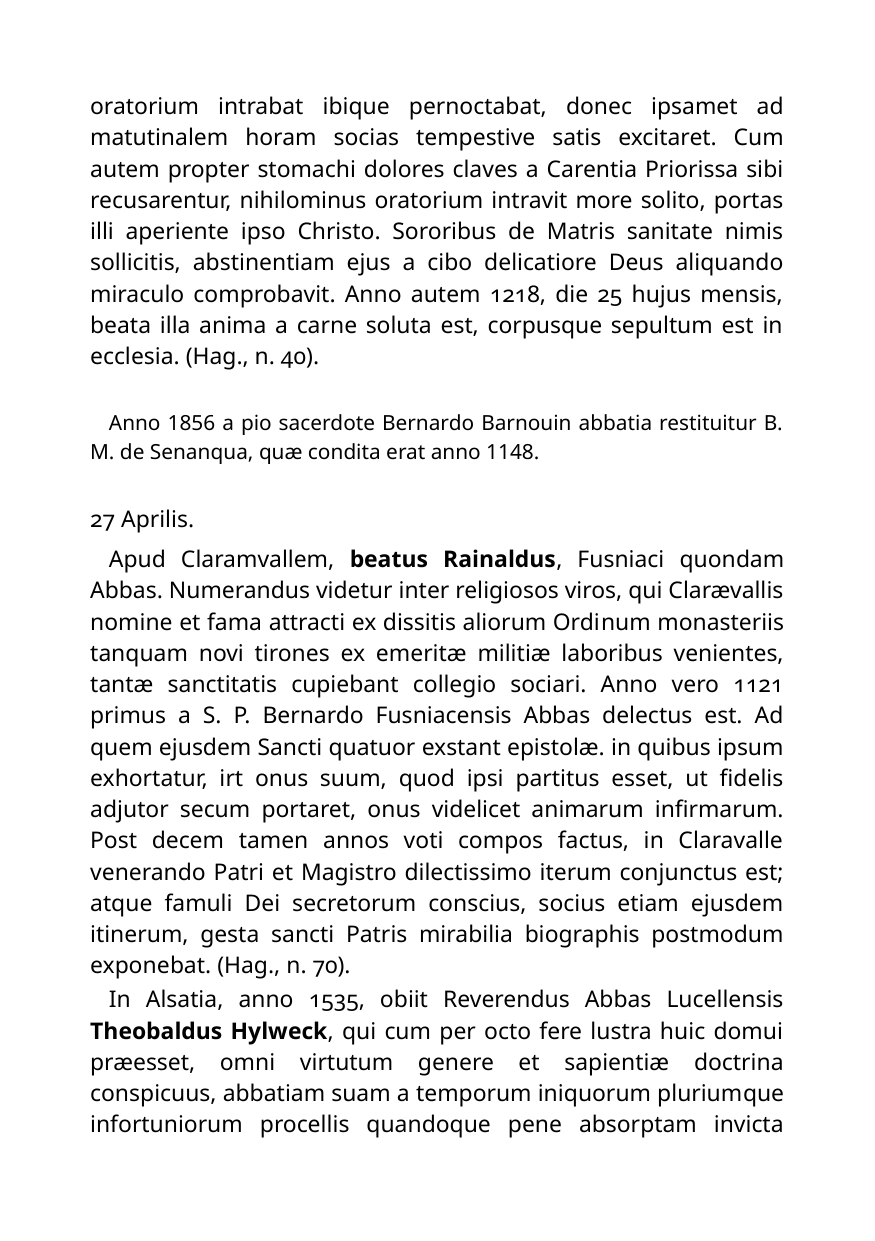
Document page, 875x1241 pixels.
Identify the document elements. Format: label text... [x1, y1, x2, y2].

text oratorium intrabat ibique pernoctabat, donec ipsamet ad matutinalem horam socias tempestive satis excitaret. Cum autem propter stomachi dolores claves a Carentia Priorissa sibi recusarentur, nihilo­minus oratorium intravit more solito, portas illi aperiente ipso Christo. Sororibus de Matris sanitate nimis sollicitis, abstinentiam ejus a cibo delicatiore Deus aliquando miraculo comprobavit. Anno autem 1218, die 25 hujus mensis, beata illa anima a carne soluta est, corpusque sepultum est in ecclesia. (Hag., n. 40). [90, 90, 784, 371]
text In Alsatia, anno 1535, obiit Reverendus Abbas Lucellensis Theobaldus Hylweck, qui cum per octo fere lustra huic domui præesset, omni virtutum genere et sapientiæ doctrina conspicuus, abbatiam suam a temporum iniquorum plurium­que infortuniorum procellis quandoque pene absorptam invicta [90, 983, 784, 1140]
text Anno 1856 a pio sacerdote Bernardo Barnouin abbatia restituitur B. M. de Senanqua, quæ condita erat anno 1148. [90, 408, 784, 465]
text Apud Claramvallem, beatus Rainaldus, Fusniaci quon­dam Abbas. Numerandus videtur inter religiosos viros, qui Clarævallis nomine et fama attracti ex dissitis aliorum Ordi­num monasteriis tanquam novi tirones ex emeritæ militiæ laboribus venientes, tantæ sanctitatis cupiebant collegio sociari. Anno vero 1121 primus a S. P. Bernardo Fusniacensis Abbas delectus est. Ad quem ejusdem Sancti quatuor exstant epistolæ. in quibus ipsum exhortatur, irt onus suum, quod ipsi partitus esset, ut fidelis adjutor secum portaret, onus videlicet animarum infirmarum. Post decem tamen annos voti compos factus, in Claravalle venerando Patri et Magistro dilectissimo iterum conjunctus est; atque famuli Dei secretorum conscius, socius etiam ejusdem itinerum, gesta sancti Patris mirabilia biographis postmodum expone­bat. (Hag., n. 70). [90, 543, 784, 980]
text 27 Aprilis. [90, 503, 784, 534]
